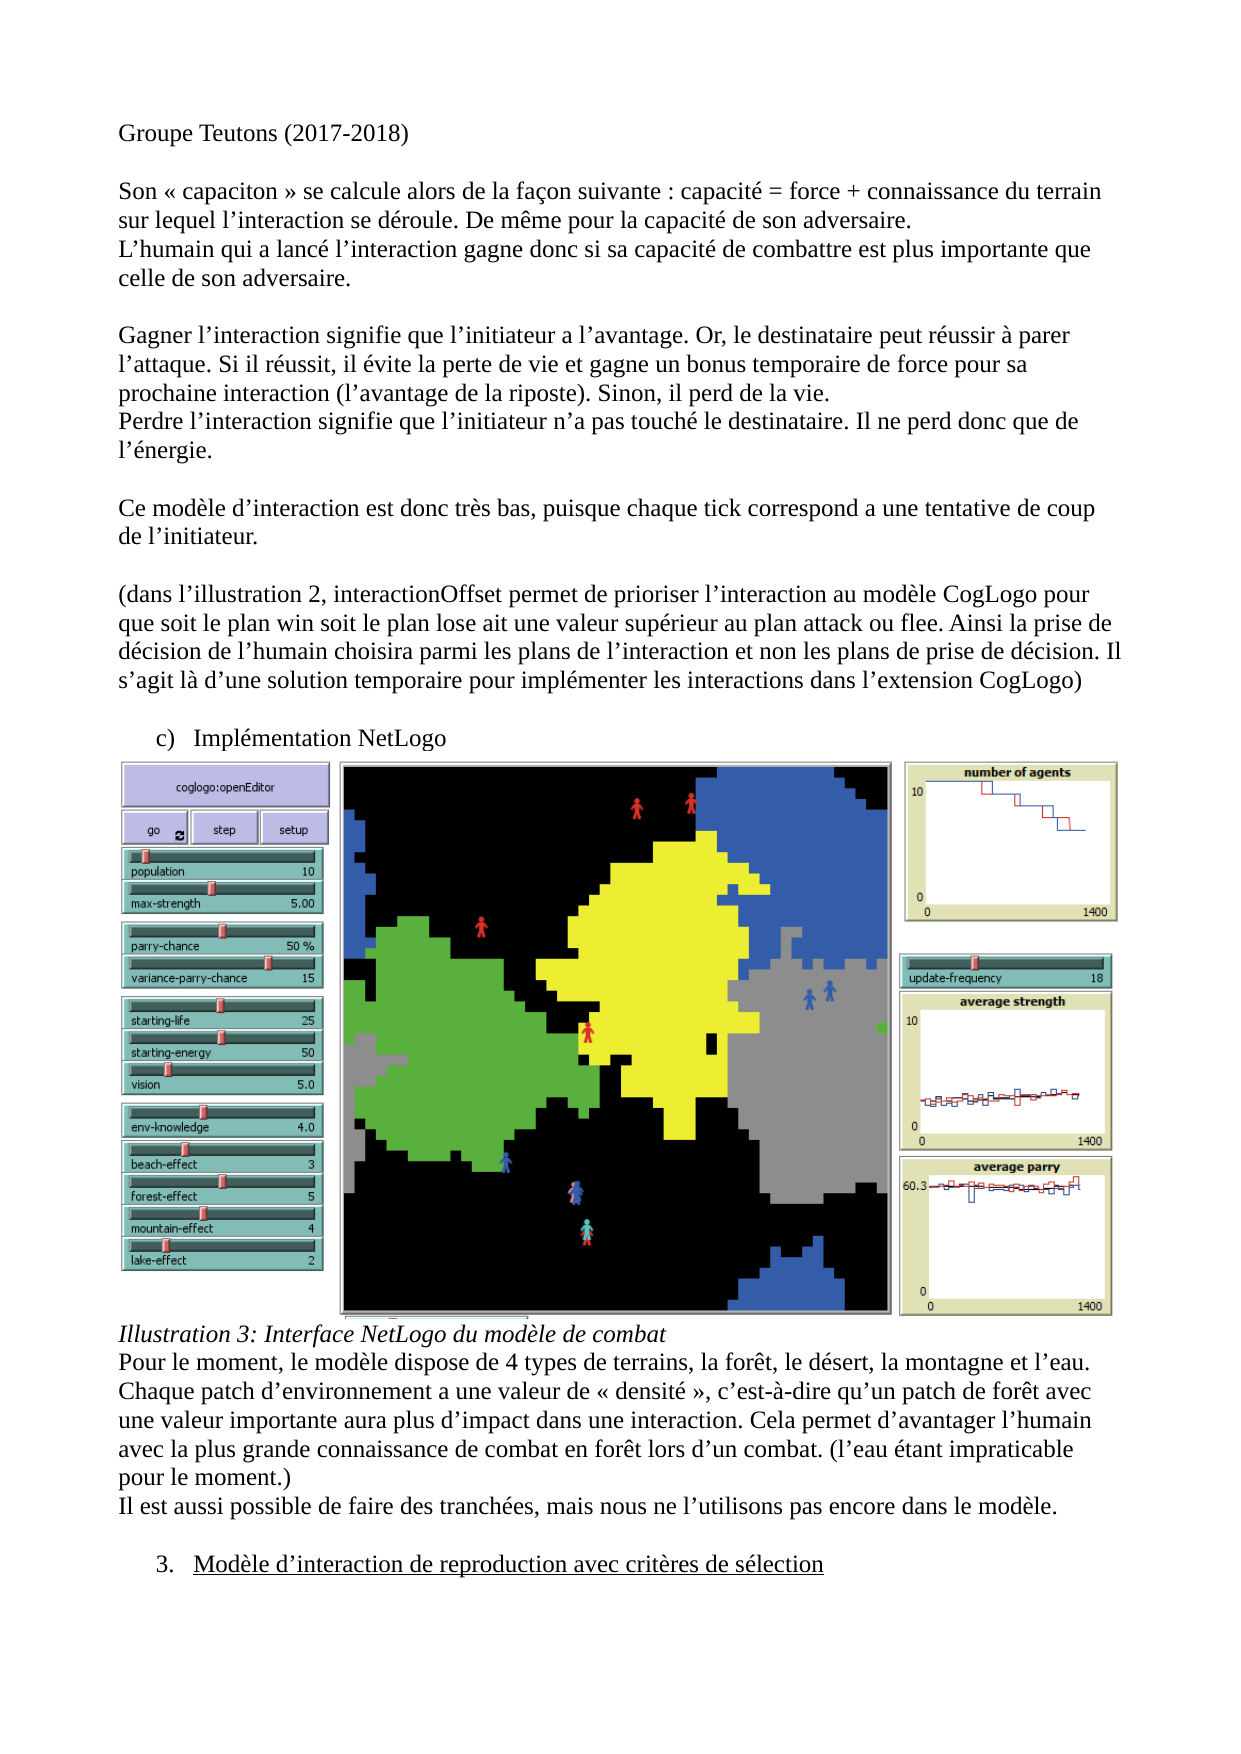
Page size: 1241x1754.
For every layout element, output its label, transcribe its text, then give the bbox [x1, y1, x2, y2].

text L’humain qui a lancé l’interaction gagne donc si sa capacité de combattre est plus importante que celle de son adversaire. [118, 234, 1122, 291]
text Gagner l’interaction signifie que l’initiateur a l’avantage. Or, le destinataire peut réussir à parer l’attaque. Si il réussit, il évite la perte de vie et gagne un bonus temporaire de force pour sa prochaine interaction (l’avantage de la riposte). Sinon, il perd de la vie. [118, 320, 1122, 406]
text Son « capaciton » se calcule alors de la façon suivante : capacité = force + connaissance du terrain sur lequel l’interaction se déroule. De même pour la capacité de son adversaire. [118, 176, 1122, 234]
list Modèle d’interaction de reproduction avec critères de sélection [156, 1549, 1122, 1577]
text Pour le moment, le modèle dispose de 4 types de terrains, la forêt, le désert, la montagne et l’eau. Chaque patch d’environnement a une valeur de « densité », c’est-à-dire qu’un patch de forêt avec une valeur importante aura plus d’impact dans une interaction. Cela permet d’avantager l’humain avec la plus grande connaissance de combat en forêt lors d’un combat. (l’eau étant impraticable pour le moment.) [118, 1347, 1122, 1491]
text Il est aussi possible de faire des tranchées, mais nous ne l’utilisons pas encore dans le modèle. [118, 1491, 1122, 1520]
text (dans l’illustration 2, interactionOffset permet de prioriser l’interaction au modèle CogLogo pour que soit le plan win soit le plan lose ait une valeur supérieur au plan attack ou flee. Ainsi la prise de décision de l’humain choisira parmi les plans de l’interaction et non les plans de prise de décision. Il s’agit là d’une solution temporaire pour implémenter les interactions dans l’extension CogLogo) [118, 579, 1122, 694]
picture [118, 751, 1123, 1319]
text Perdre l’interaction signifie que l’initiateur n’a pas touché le destinataire. Il ne perd donc que de l’énergie. [118, 406, 1122, 464]
text Illustration 3: Interface NetLogo du modèle de combat [118, 1319, 1122, 1347]
text Ce modèle d’interaction est donc très bas, puisque chaque tick correspond a une tentative de coup de l’initiateur. [118, 493, 1122, 550]
list Implémentation NetLogo [156, 723, 1122, 751]
